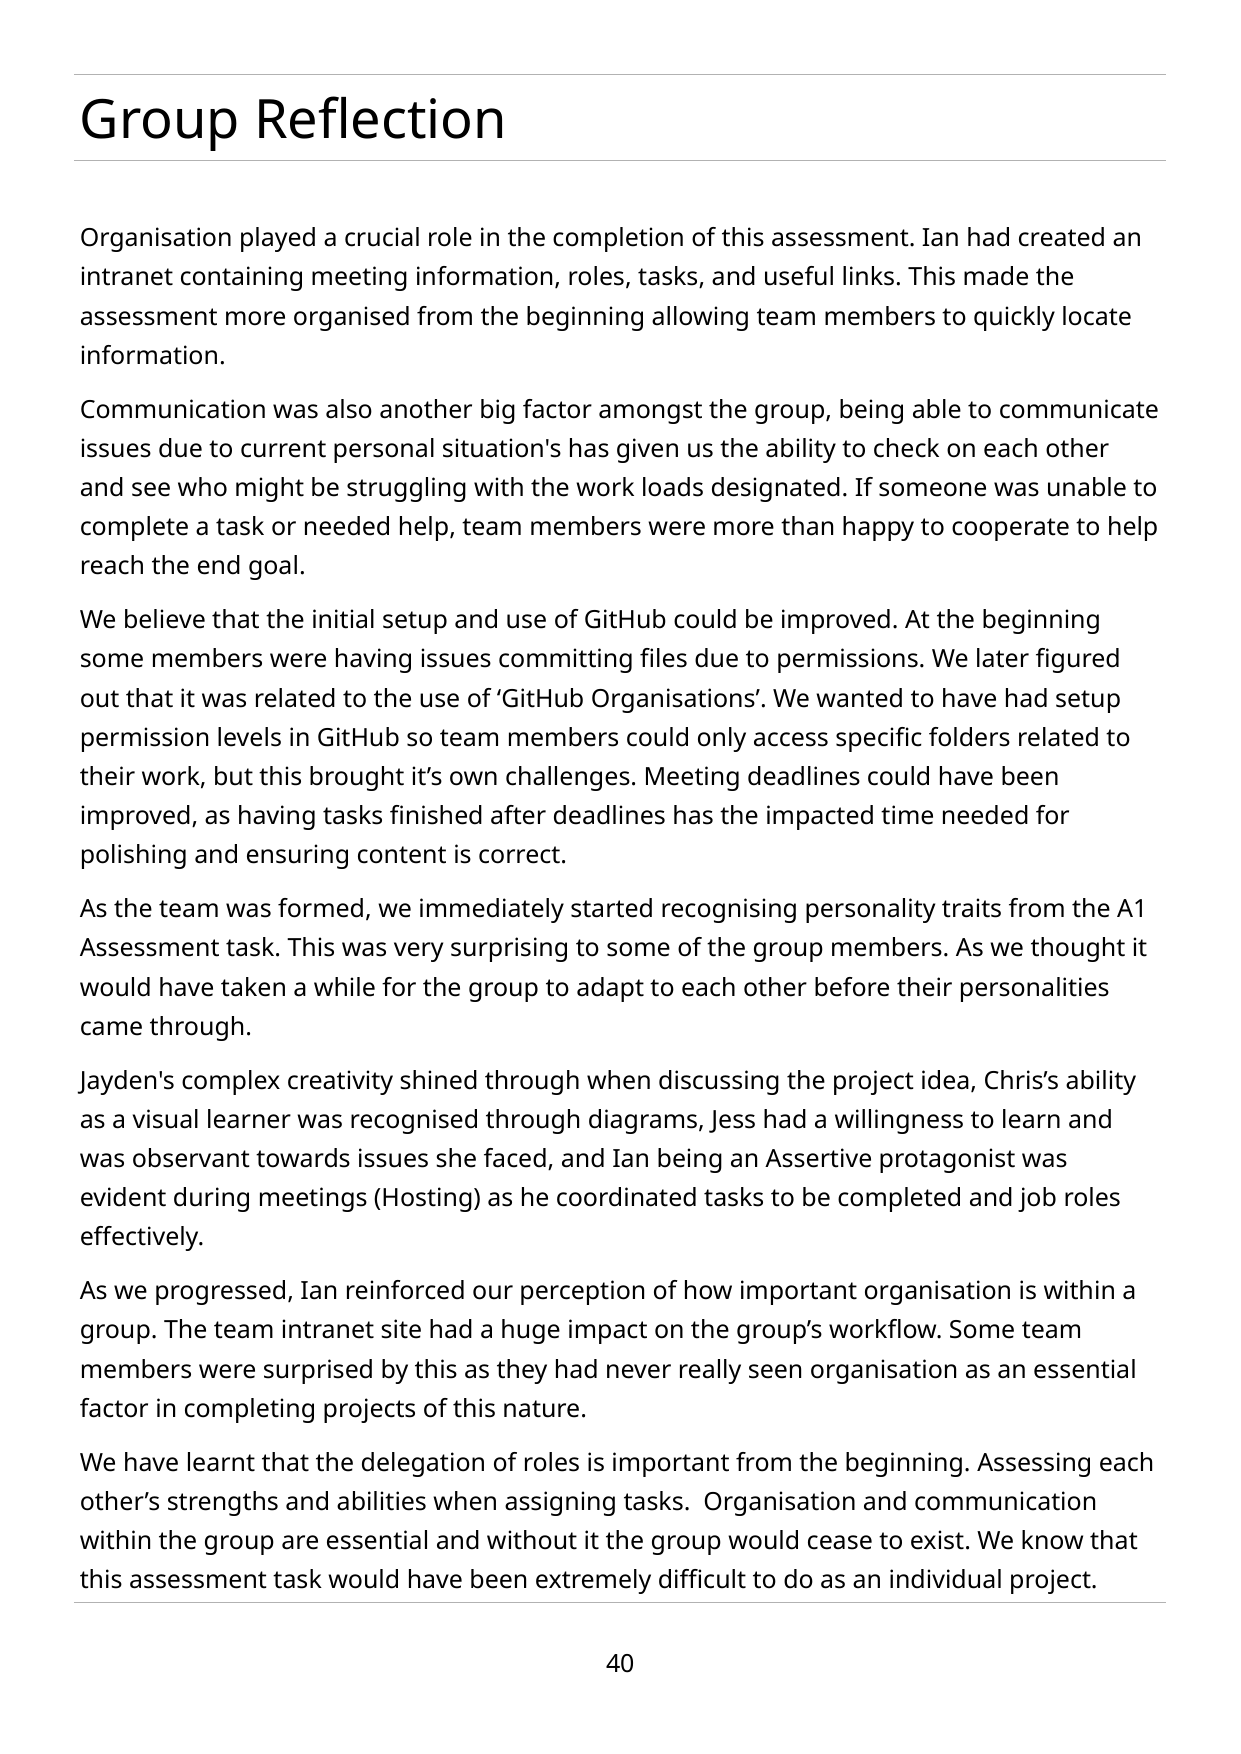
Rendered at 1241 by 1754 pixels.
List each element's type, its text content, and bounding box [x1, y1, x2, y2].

table_header Group Reflection [74, 75, 1166, 159]
table_cell Organisation played a crucial role in the completion of this assessment. Ian had created an intranet containing meeting information, roles, tasks, and useful links. This made the assessment more organised from the beginning allowing team members to quickly locate information. Communication was also another big factor amongst the group, being able to communicate issues due to current personal situation's has given us the ability to check on each other and see who might be struggling with the work loads designated. If someone was unable to complete a task or needed help, team members were more than happy to cooperate to help reach the end goal. We believe that the initial setup and use of GitHub could be improved. At the beginning some members were having issues committing files due to permissions. We later figured out that it was related to the use of ‘GitHub Organisations’. We wanted to have had setup permission levels in GitHub so team members could only access specific folders related to their work, but this brought it’s own challenges. Meeting deadlines could have been improved, as having tasks finished after deadlines has the impacted time needed for polishing and ensuring content is correct. As the team was formed, we immediately started recognising personality traits from the A1 Assessment task. This was very surprising to some of the group members. As we thought it would have taken a while for the group to adapt to each other before their personalities came through. Jayden's complex creativity shined through when discussing the project idea, Chris’s ability as a visual learner was recognised through diagrams, Jess had a willingness to learn and was observant towards issues she faced, and Ian being an Assertive protagonist was evident during meetings (Hosting) as he coordinated tasks to be completed and job roles effectively. As we progressed, Ian reinforced our perception of how important organisation is within a group. The team intranet site had a huge impact on the group’s workflow. Some team members were surprised by this as they had never really seen organisation as an essential factor in completing projects of this nature. We have learnt that the delegation of roles is important from the beginning. Assessing each other’s strengths and abilities when assigning tasks. Organisation and communication within the group are essential and without it the group would cease to exist. We know that this assessment task would have been extremely difficult to do as an individual project. [74, 161, 1166, 1602]
